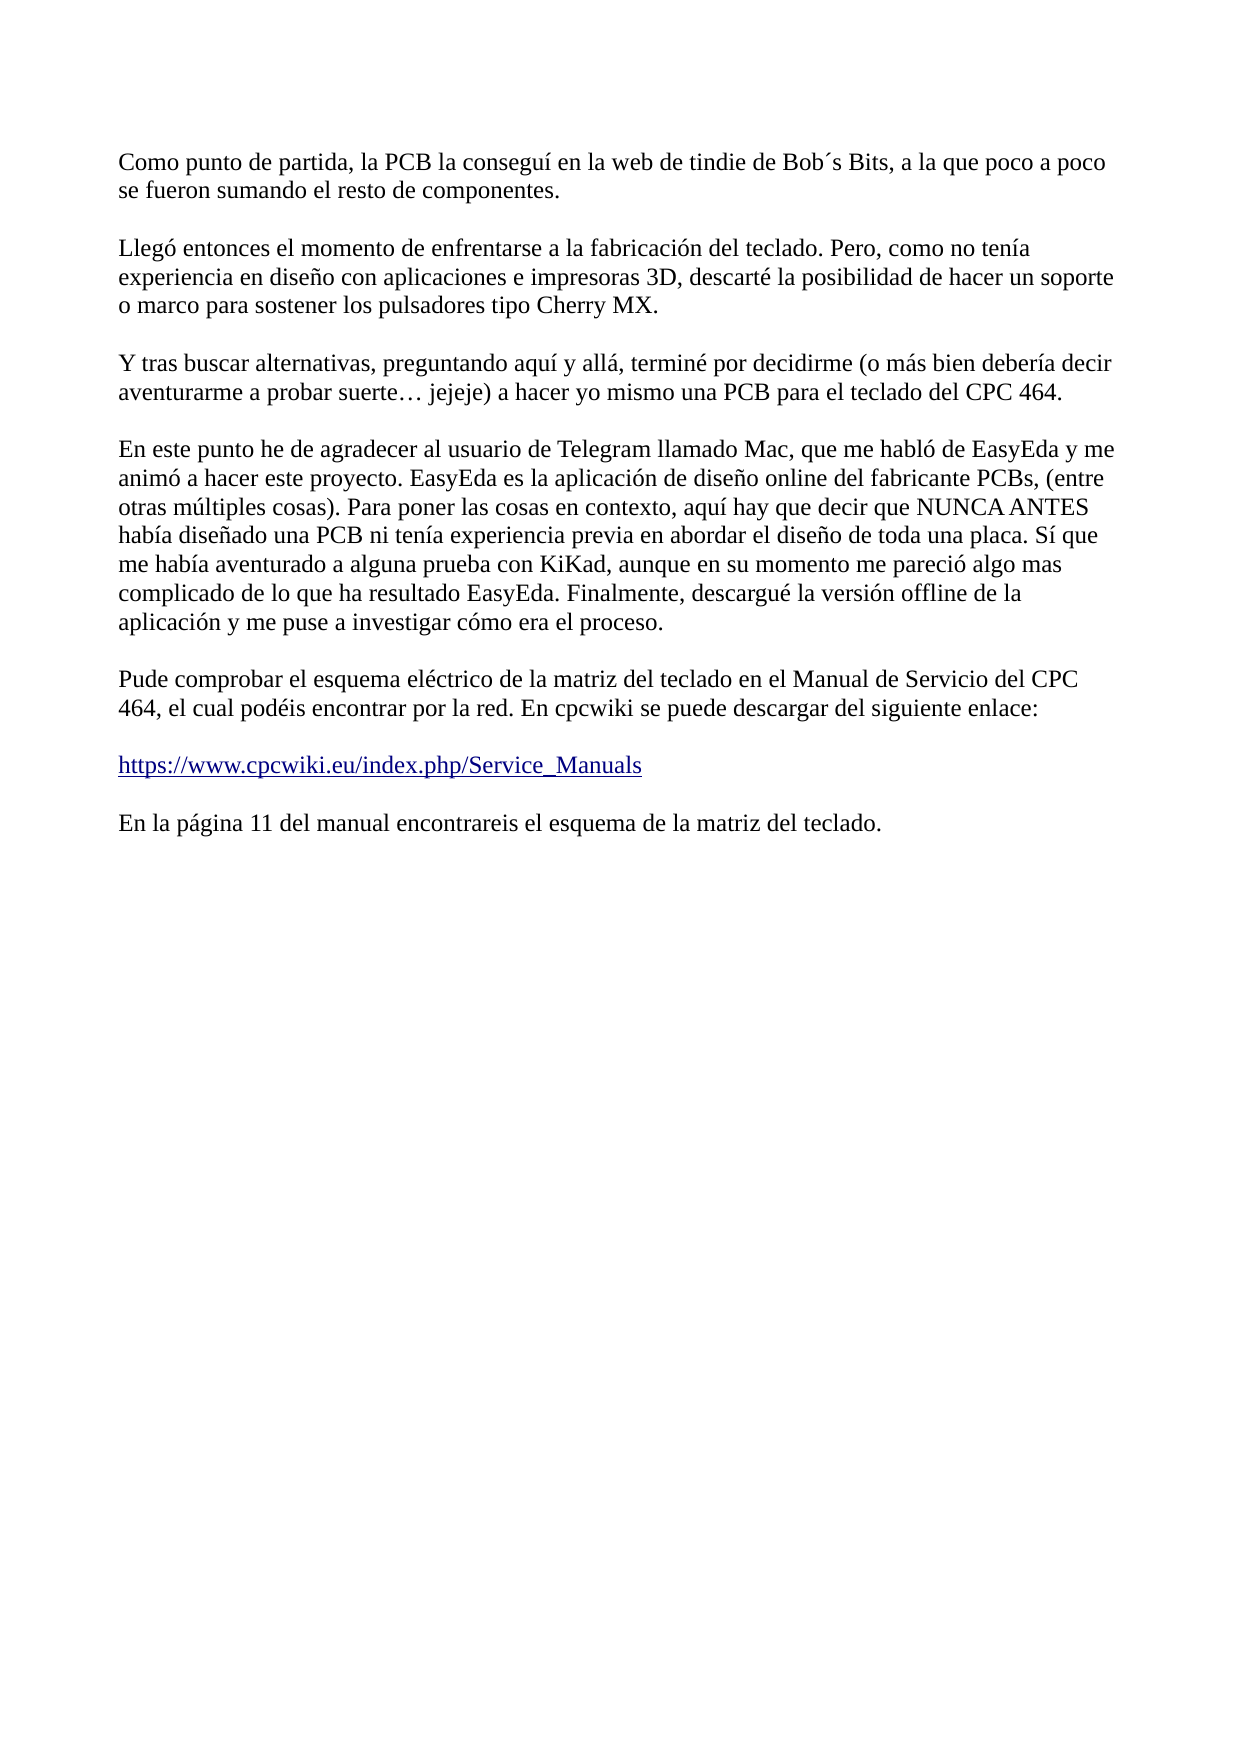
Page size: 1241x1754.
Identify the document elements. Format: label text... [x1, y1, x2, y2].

text En la página 11 del manual encontrareis el esquema de la matriz del teclado. [118, 808, 1122, 837]
text Y tras buscar alternativas, preguntando aquí y allá, terminé por decidirme (o más bien debería decir aventurarme a probar suerte… jejeje) a hacer yo mismo una PCB para el teclado del CPC 464. [118, 348, 1122, 406]
text https://www.cpcwiki.eu/index.php/Service_Manuals [118, 751, 1122, 779]
text Llegó entonces el momento de enfrentarse a la fabricación del teclado. Pero, como no tenía experiencia en diseño con aplicaciones e impresoras 3D, descarté la posibilidad de hacer un soporte o marco para sostener los pulsadores tipo Cherry MX. [118, 233, 1122, 319]
text Pude comprobar el esquema eléctrico de la matriz del teclado en el Manual de Servicio del CPC 464, el cual podéis encontrar por la red. En cpcwiki se puede descargar del siguiente enlace: [118, 664, 1122, 722]
text En este punto he de agradecer al usuario de Telegram llamado Mac, que me habló de EasyEda y me animó a hacer este proyecto. EasyEda es la aplicación de diseño online del fabricante PCBs, (entre otras múltiples cosas). Para poner las cosas en contexto, aquí hay que decir que NUNCA ANTES había diseñado una PCB ni tenía experiencia previa en abordar el diseño de toda una placa. Sí que me había aventurado a alguna prueba con KiKad, aunque en su momento me pareció algo mas complicado de lo que ha resultado EasyEda. Finalmente, descargué la versión offline de la aplicación y me puse a investigar cómo era el proceso. [118, 434, 1122, 636]
text Como punto de partida, la PCB la conseguí en la web de tindie de Bob´s Bits, a la que poco a poco se fueron sumando el resto de componentes. [118, 147, 1122, 204]
